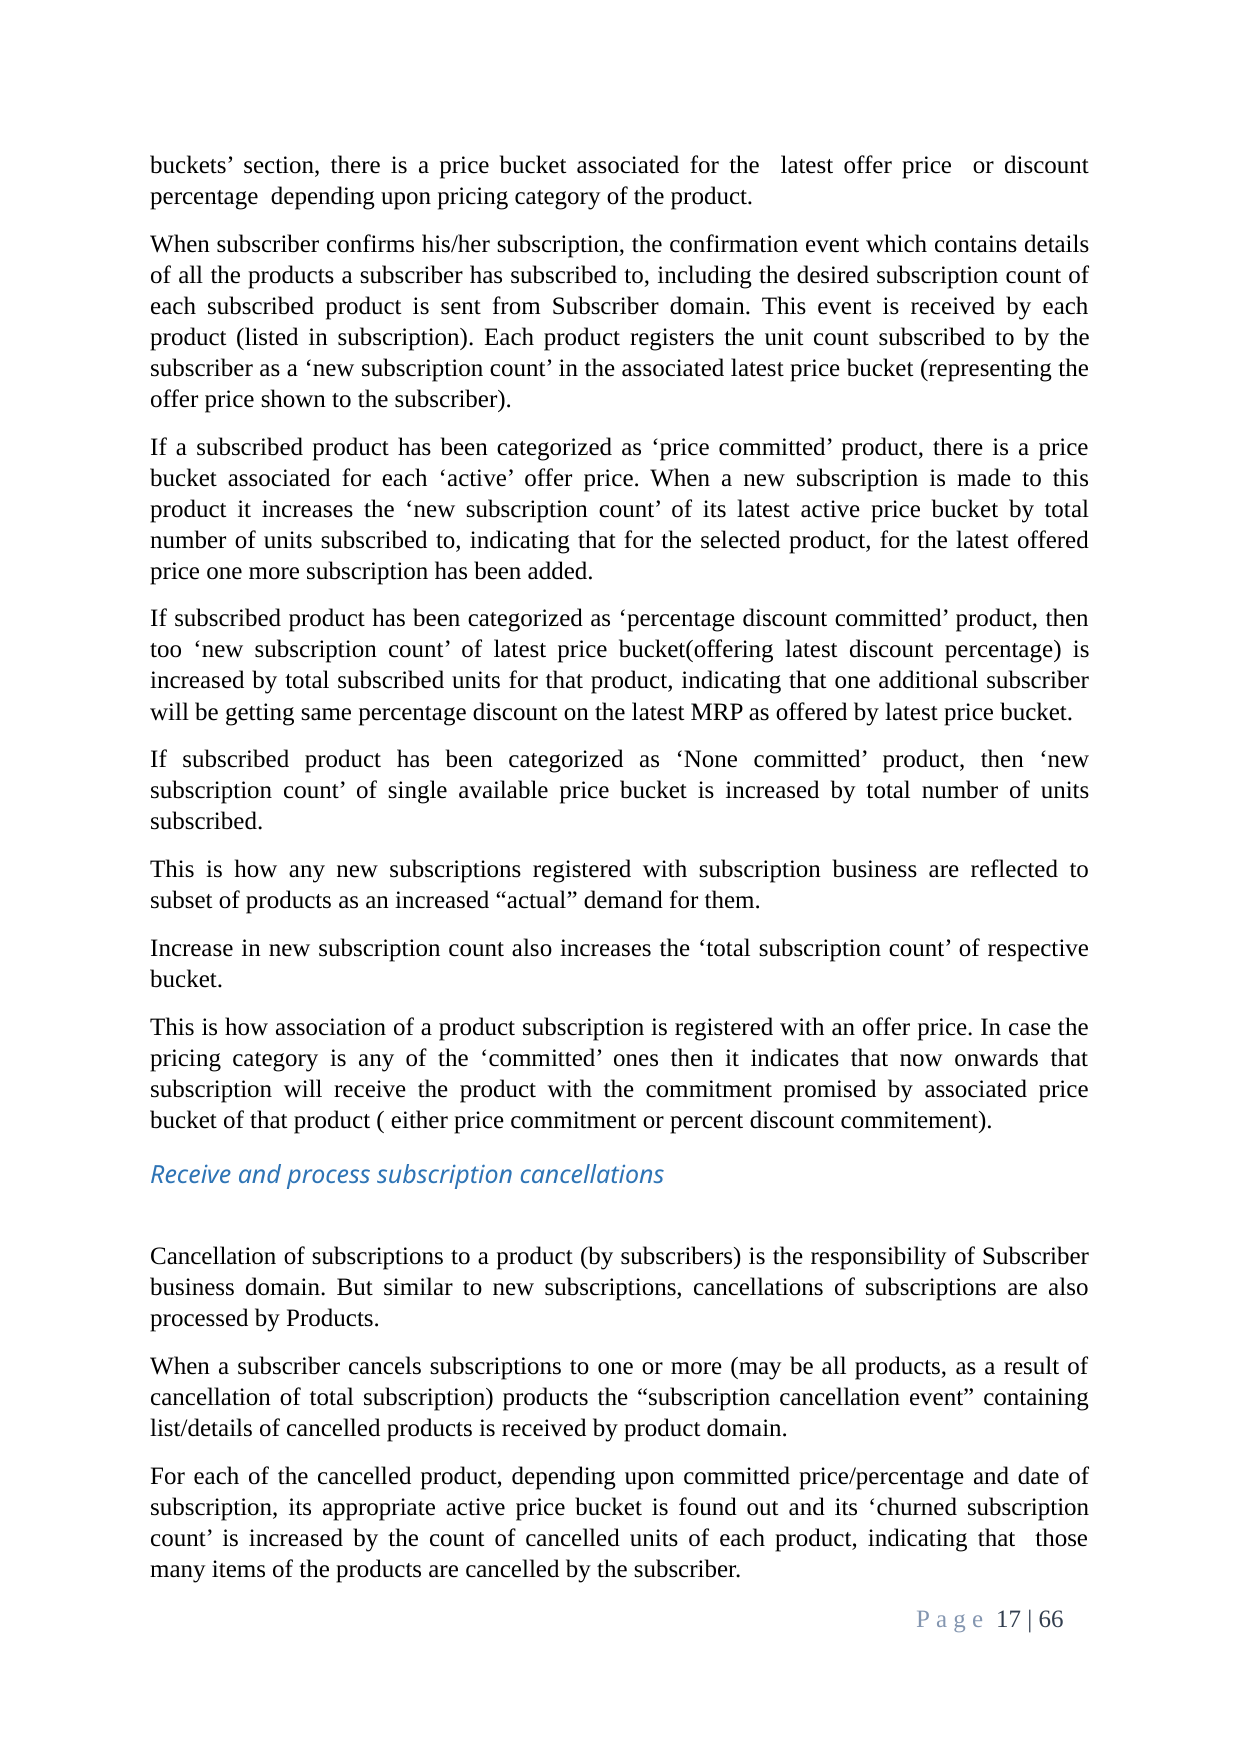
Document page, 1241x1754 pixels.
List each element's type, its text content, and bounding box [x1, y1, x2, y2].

text When a subscriber cancels subscriptions to one or more (may be all products, as a result of cancellation of total subscription) products the “subscription cancellation event” containing list/details of cancelled products is received by product domain. [150, 1351, 1090, 1442]
text If a subscribed product has been categorized as ‘price committed’ product, there is a price bucket associated for each ‘active’ offer price. When a new subscription is made to this product it increases the ‘new subscription count’ of its latest active price bucket by total number of units subscribed to, indicating that for the selected product, for the latest offered price one more subscription has been added. [150, 432, 1090, 584]
text This is how association of a product subscription is registered with an offer price. In case the pricing category is any of the ‘committed’ ones then it indicates that now onwards that subscription will receive the product with the commitment promised by associated price bucket of that product ( either price commitment or percent discount commitement). [150, 1012, 1090, 1133]
text If subscribed product has been categorized as ‘None committed’ product, then ‘new subscription count’ of single available price bucket is increased by total number of units subscribed. [150, 744, 1090, 835]
text When subscriber confirms his/her subscription, the confirmation event which contains details of all the products a subscriber has subscribed to, including the desired subscription count of each subscribed product is sent from Subscriber domain. This event is received by each product (listed in subscription). Each product registers the unit count subscribed to by the subscriber as a ‘new subscription count’ in the associated latest price bucket (representing the offer price shown to the subscriber). [150, 229, 1090, 413]
text Cancellation of subscriptions to a product (by subscribers) is the responsibility of Subscriber business domain. But similar to new subscriptions, cancellations of subscriptions are also processed by Products. [150, 1241, 1090, 1332]
text Increase in new subscription count also increases the ‘total subscription count’ of respective bucket. [150, 933, 1090, 993]
text If subscribed product has been categorized as ‘percentage discount committed’ product, then too ‘new subscription count’ of latest price bucket(offering latest discount percentage) is increased by total subscribed units for that product, indicating that one additional subscriber will be getting same percentage discount on the latest MRP as offered by latest price bucket. [150, 603, 1090, 725]
text buckets’ section, there is a price bucket associated for the latest offer price or discount percentage depending upon pricing category of the product. [150, 150, 1090, 210]
subtitle Receive and process subscription cancellations [150, 1157, 1090, 1191]
text For each of the cancelled product, depending upon committed price/percentage and date of subscription, its appropriate active price bucket is found out and its ‘churned subscription count’ is increased by the count of cancelled units of each product, indicating that those many items of the products are cancelled by the subscriber. [150, 1461, 1090, 1583]
text This is how any new subscriptions registered with subscription business are reflected to subset of products as an increased “actual” demand for them. [150, 854, 1090, 914]
